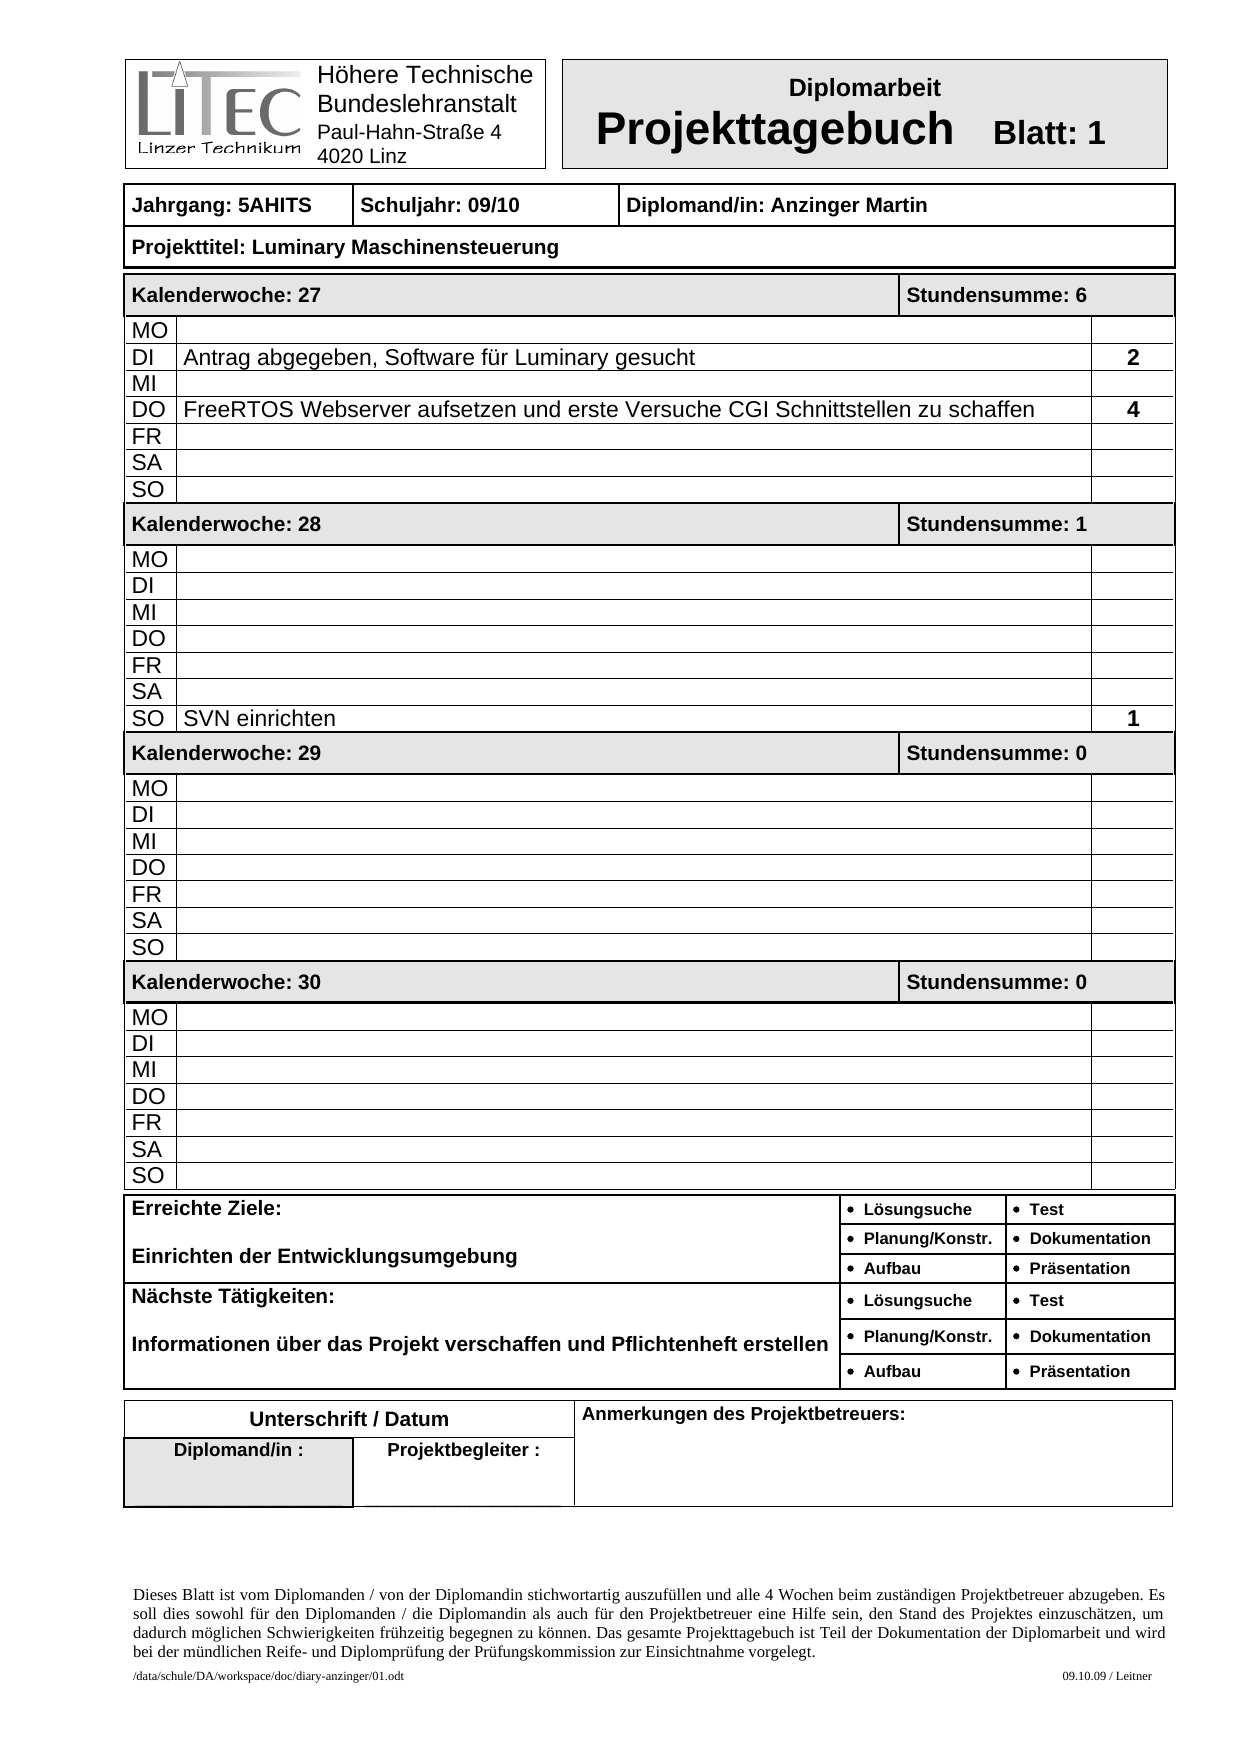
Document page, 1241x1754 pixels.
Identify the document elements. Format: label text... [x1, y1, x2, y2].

table_cell [1092, 854, 1175, 880]
table_cell [1092, 801, 1175, 827]
table_cell  Test [1007, 1284, 1174, 1317]
table_cell [177, 450, 1091, 476]
table_cell Projektbegleiter : _________________ [354, 1438, 574, 1506]
table_cell [177, 1057, 1091, 1083]
table_cell [1092, 315, 1175, 343]
table_cell Stundensumme: 0 [900, 731, 1174, 773]
table_cell SO [125, 1162, 176, 1189]
table_cell [1092, 1162, 1175, 1189]
table_header Schuljahr: 09/10 [354, 185, 618, 225]
table_cell [177, 477, 1091, 502]
table_cell [1092, 1109, 1175, 1136]
table_cell 1 [1092, 705, 1175, 731]
table_cell [1092, 370, 1175, 396]
table_cell DI [125, 1030, 176, 1056]
table_cell [1092, 1083, 1175, 1109]
table_cell DO [125, 854, 176, 880]
table_cell Stundensumme: 0 [900, 960, 1174, 1001]
table_header  Test [1007, 1196, 1174, 1223]
table_cell [177, 371, 1091, 396]
table_cell [1092, 544, 1175, 572]
table_cell MI [125, 828, 176, 854]
table_cell  Dokumentation [1007, 1225, 1174, 1252]
table_cell [1092, 880, 1175, 907]
table_cell SVN einrichten [177, 706, 1091, 731]
table_cell [1092, 828, 1175, 854]
table_cell  Präsentation [1007, 1255, 1174, 1282]
table_cell SA [125, 449, 176, 476]
table_cell SA [125, 1136, 176, 1162]
table_cell [177, 546, 1091, 572]
table_cell FR [125, 423, 176, 449]
table_cell  Präsentation [1007, 1355, 1174, 1388]
table_cell  Lösungsuche [841, 1284, 1005, 1317]
table_cell DI [125, 343, 176, 370]
table_cell FR [125, 880, 176, 907]
table_header Jahrgang: 5AHITS [125, 185, 352, 225]
table_cell Projekttitel: Luminary Maschinensteuerung [125, 227, 1174, 266]
table_cell [1092, 625, 1175, 652]
table_header Kalenderwoche: 27 [125, 275, 898, 315]
table_cell FR [125, 1109, 176, 1136]
table_cell [177, 1084, 1091, 1109]
table_cell [177, 1137, 1091, 1162]
table_header Diplomand/in: Anzinger Martin [620, 185, 1174, 225]
table_cell Kalenderwoche: 30 [125, 960, 898, 1001]
table_cell DI [125, 801, 176, 827]
table_cell [177, 1110, 1091, 1136]
table_cell SA [125, 678, 176, 704]
table_cell [177, 317, 1091, 343]
table_cell MO [125, 1001, 176, 1030]
table_cell [177, 775, 1091, 801]
table_cell SO [125, 705, 176, 731]
table_cell SA [125, 907, 176, 933]
table_header Unterschrift / Datum [125, 1401, 574, 1437]
table_cell SO [125, 933, 176, 960]
table_cell SO [125, 476, 176, 502]
table_cell [1092, 423, 1175, 449]
table_cell  Planung/Konstr. [841, 1225, 1005, 1252]
table_cell [177, 1163, 1091, 1189]
table_cell Nächste Tätigkeiten: Informationen über das Projekt verschaffen und Pflichtenheft erstellen [125, 1284, 839, 1388]
table_header  Lösungsuche [841, 1196, 1005, 1223]
table_cell DO [125, 1083, 176, 1109]
table_header Erreichte Ziele: Einrichten der Entwicklungsumgebung [125, 1196, 839, 1282]
table_cell DO [125, 625, 176, 652]
table_cell  Planung/Konstr. [841, 1320, 1005, 1353]
table_cell 4 [1092, 396, 1175, 423]
table_cell Diplomand/in : __________________ [125, 1439, 352, 1506]
table_cell [177, 1031, 1091, 1056]
table_cell [177, 802, 1091, 827]
table_cell [1092, 678, 1175, 704]
table_cell [177, 881, 1091, 907]
table_cell [177, 626, 1091, 652]
table_cell  Aufbau [841, 1255, 1005, 1282]
table_cell [1092, 449, 1175, 476]
table_cell MO [125, 315, 176, 343]
table_cell Stundensumme: 1 [900, 502, 1174, 544]
table_cell [177, 653, 1091, 678]
table_cell Antrag abgegeben, Software für Luminary gesucht [177, 344, 1091, 370]
table_cell [1092, 652, 1175, 678]
table_cell 2 [1092, 343, 1175, 370]
table_cell [177, 424, 1091, 449]
table_cell [1092, 773, 1175, 801]
table_cell [177, 908, 1091, 933]
table_cell [177, 573, 1091, 599]
table_cell [177, 600, 1091, 625]
table_cell MO [125, 544, 176, 572]
table_header Anmerkungen des Projektbetreuers: [574, 1401, 1172, 1506]
table_cell MI [125, 1056, 176, 1083]
table_cell [1092, 476, 1175, 502]
table_cell MI [125, 599, 176, 625]
table_cell [177, 829, 1091, 854]
table_cell [1092, 933, 1175, 960]
table_cell [1092, 1136, 1175, 1162]
table_cell [1092, 1001, 1175, 1030]
table_cell MO [125, 773, 176, 801]
table_cell [177, 855, 1091, 880]
table_cell DO [125, 396, 176, 423]
table_cell Kalenderwoche: 29 [125, 731, 898, 773]
table_cell DI [125, 572, 176, 599]
table_cell [1092, 1056, 1175, 1083]
table_cell FR [125, 652, 176, 678]
table_cell [1092, 572, 1175, 599]
table_cell [1092, 907, 1175, 933]
table_cell [177, 679, 1091, 704]
table_cell  Dokumentation [1007, 1320, 1174, 1353]
table_header Stundensumme: 6 [900, 275, 1174, 315]
table_cell [177, 1004, 1091, 1030]
table_cell [1092, 599, 1175, 625]
table_cell [177, 934, 1091, 960]
table_cell  Aufbau [841, 1355, 1005, 1388]
table_cell [1092, 1030, 1175, 1056]
table_cell Kalenderwoche: 28 [125, 502, 898, 544]
table_cell MI [125, 370, 176, 396]
table_cell FreeRTOS Webserver aufsetzen und erste Versuche CGI Schnittstellen zu schaffen [177, 397, 1091, 423]
